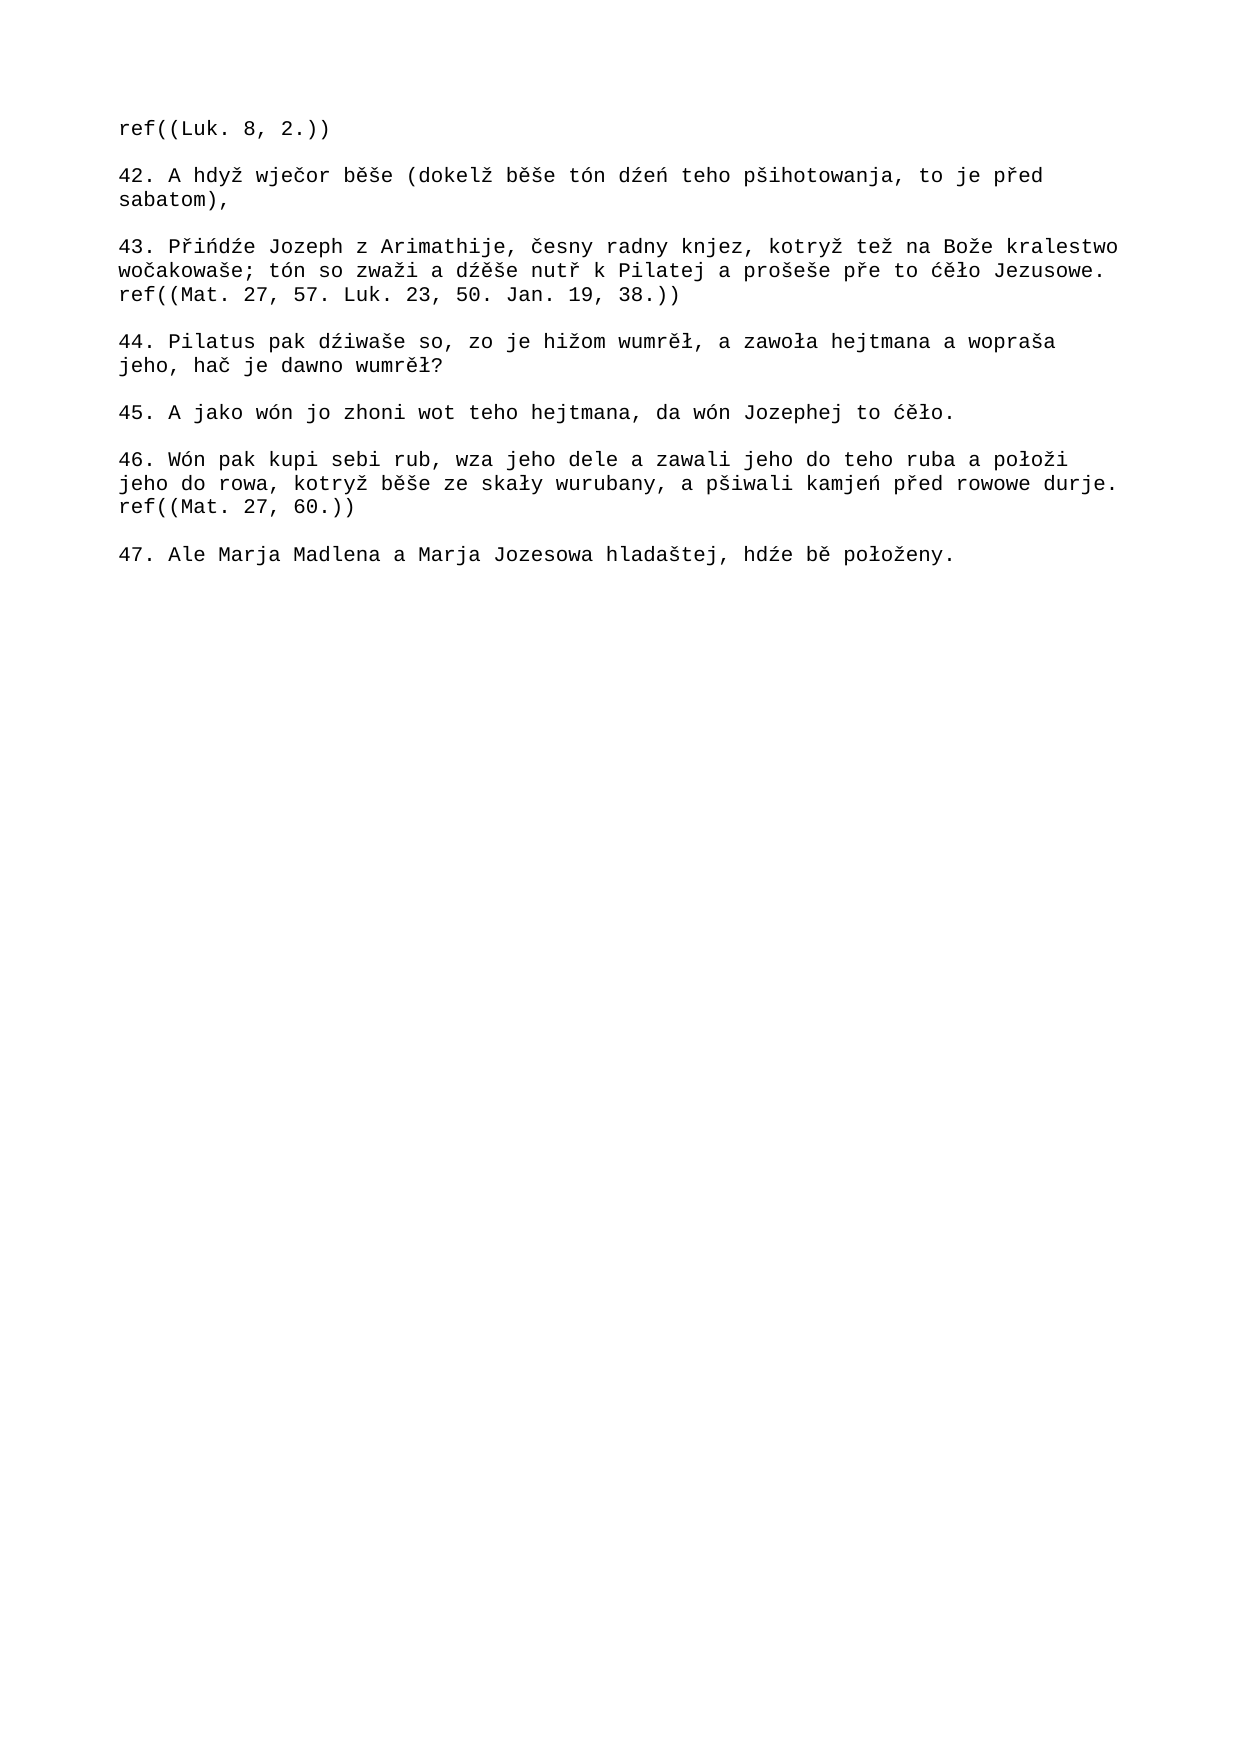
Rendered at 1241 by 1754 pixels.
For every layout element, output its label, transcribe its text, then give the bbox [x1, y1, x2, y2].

text ref((Luk. 8, 2.)) [118, 118, 1122, 142]
text 47. Ale Marja Madlena a Marja Jozesowa hladaštej, hdźe bě połoženy. [118, 544, 1122, 567]
text 46. Wón pak kupi sebi rub, wza jeho dele a zawali jeho do teho ruba a połoži jeho do rowa, kotryž běše ze skały wurubany, a pšiwali kamjeń před rowowe durje. ref((Mat. 27, 60.)) [118, 449, 1122, 520]
text 44. Pilatus pak dźiwaše so, zo je hižom wumrěł, a zawoła hejtmana a wopraša jeho, hač je dawno wumrěł? [118, 331, 1122, 378]
text 43. Přińdźe Jozeph z Arimathije, česny radny knjez, kotryž tež na Bože kralestwo wočakowaše; tón so zwaži a dźěše nutř k Pilatej a prošeše pře to ćěło Jezusowe. ref((Mat. 27, 57. Luk. 23, 50. Jan. 19, 38.)) [118, 236, 1122, 307]
text 45. A jako wón jo zhoni wot teho hejtmana, da wón Jozephej to ćěło. [118, 402, 1122, 426]
text 42. A hdyž wječor běše (dokelž běše tón dźeń teho pšihotowanja, to je před sabatom), [118, 165, 1122, 213]
